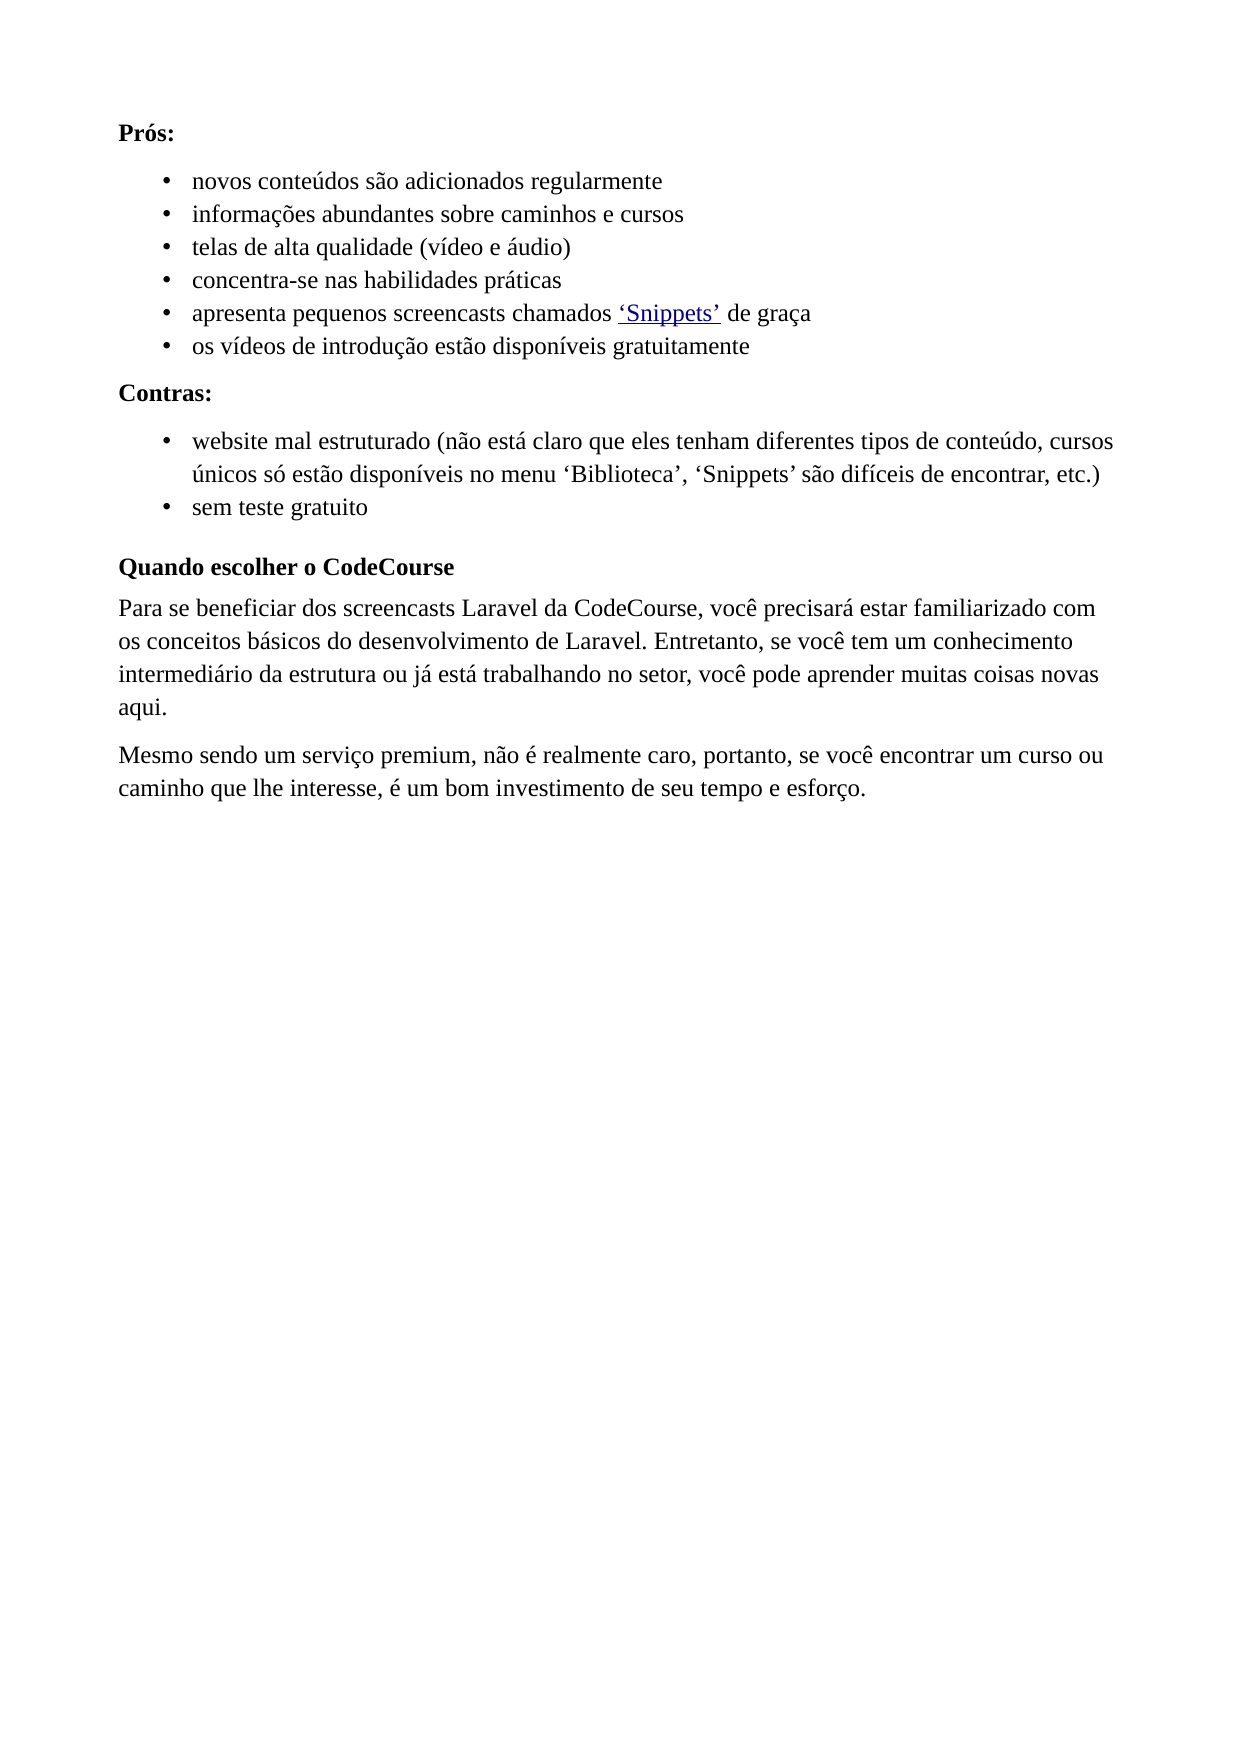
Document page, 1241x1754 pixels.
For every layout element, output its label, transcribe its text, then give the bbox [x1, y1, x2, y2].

subtitle Quando escolher o CodeCourse [118, 552, 1122, 581]
list concentra-se nas habilidades práticas [162, 265, 1122, 293]
text Mesmo sendo um serviço premium, não é realmente caro, portanto, se você encontrar um curso ou caminho que lhe interesse, é um bom investimento de seu tempo e esforço. [118, 740, 1122, 802]
list sem teste gratuito [162, 492, 1122, 521]
list website mal estruturado (não está claro que eles tenham diferentes tipos de conteúdo, cursos únicos só estão disponíveis no menu ‘Biblioteca’, ‘Snippets’ são difíceis de encontrar, etc.) [162, 426, 1122, 488]
list os vídeos de introdução estão disponíveis gratuitamente [162, 331, 1122, 359]
list informações abundantes sobre caminhos e cursos [162, 199, 1122, 227]
text Prós: [118, 118, 1122, 147]
list apresenta pequenos screencasts chamados ‘Snippets’ de graça [162, 298, 1122, 327]
list telas de alta qualidade (vídeo e áudio) [162, 232, 1122, 261]
text Para se beneficiar dos screencasts Laravel da CodeCourse, você precisará estar familiarizado com os conceitos básicos do desenvolvimento de Laravel. Entretanto, se você tem um conhecimento intermediário da estrutura ou já está trabalhando no setor, você pode aprender muitas coisas novas aqui. [118, 593, 1122, 721]
list novos conteúdos são adicionados regularmente [162, 166, 1122, 194]
text Contras: [118, 378, 1122, 407]
